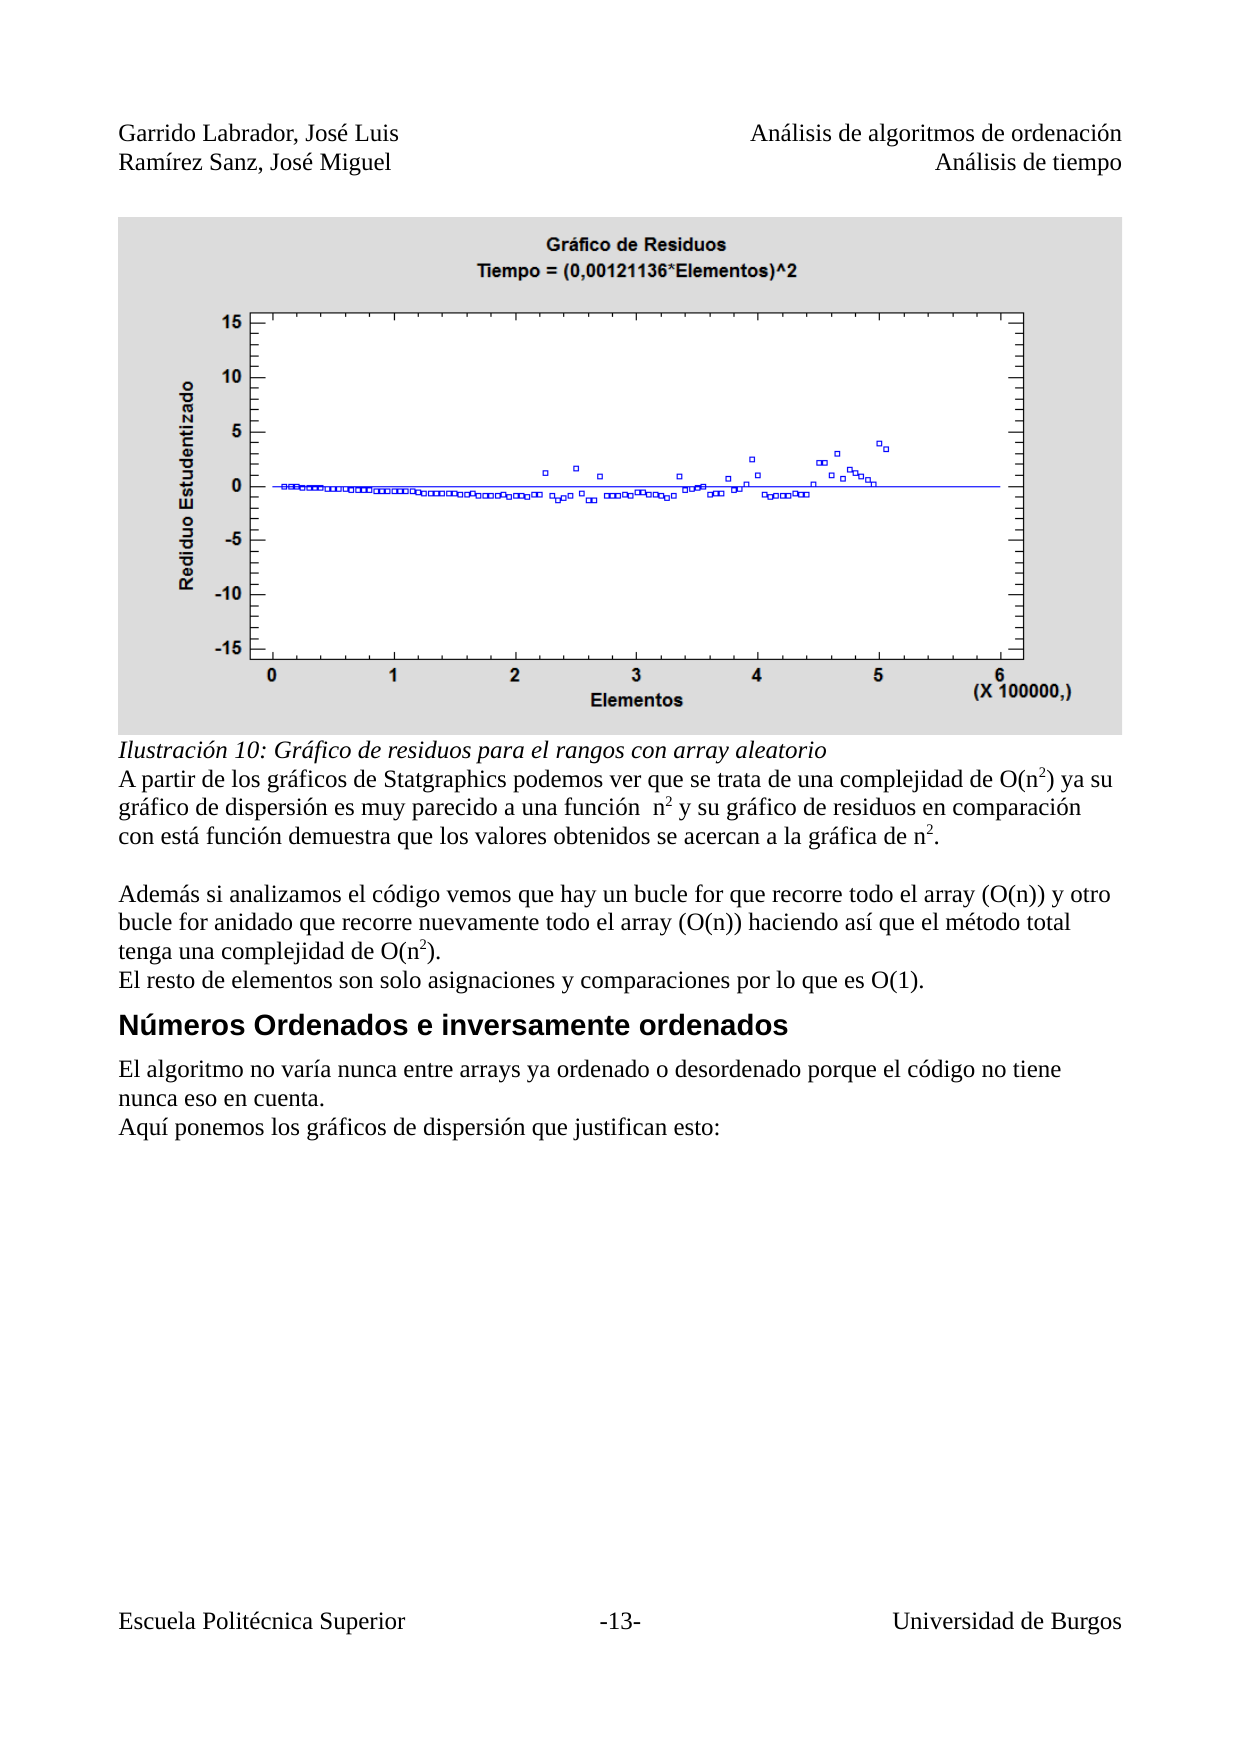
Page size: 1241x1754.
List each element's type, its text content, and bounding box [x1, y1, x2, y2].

text Ilustración 10: Gráfico de residuos para el rangos con array aleatorio [118, 735, 1122, 764]
text Aquí ponemos los gráficos de dispersión que justifican esto: [118, 1112, 1122, 1141]
picture [118, 217, 1123, 735]
text El resto de elementos son solo asignaciones y comparaciones por lo que es O(1). [118, 965, 1122, 994]
subtitle Números Ordenados e inversamente ordenados [118, 1008, 1122, 1042]
text Además si analizamos el código vemos que hay un bucle for que recorre todo el array (O(n)) y otro bucle for anidado que recorre nuevamente todo el array (O(n)) haciendo así que el método total tenga una complejidad de O(n2). [118, 879, 1122, 965]
text [118, 205, 1122, 217]
text A partir de los gráficos de Statgraphics podemos ver que se trata de una complejidad de O(n2) ya su gráfico de dispersión es muy parecido a una función n2 y su gráfico de residuos en comparación con está función demuestra que los valores obtenidos se acercan a la gráfica de n2. [118, 764, 1122, 850]
text El algoritmo no varía nunca entre arrays ya ordenado o desordenado porque el código no tiene nunca eso en cuenta. [118, 1054, 1122, 1112]
